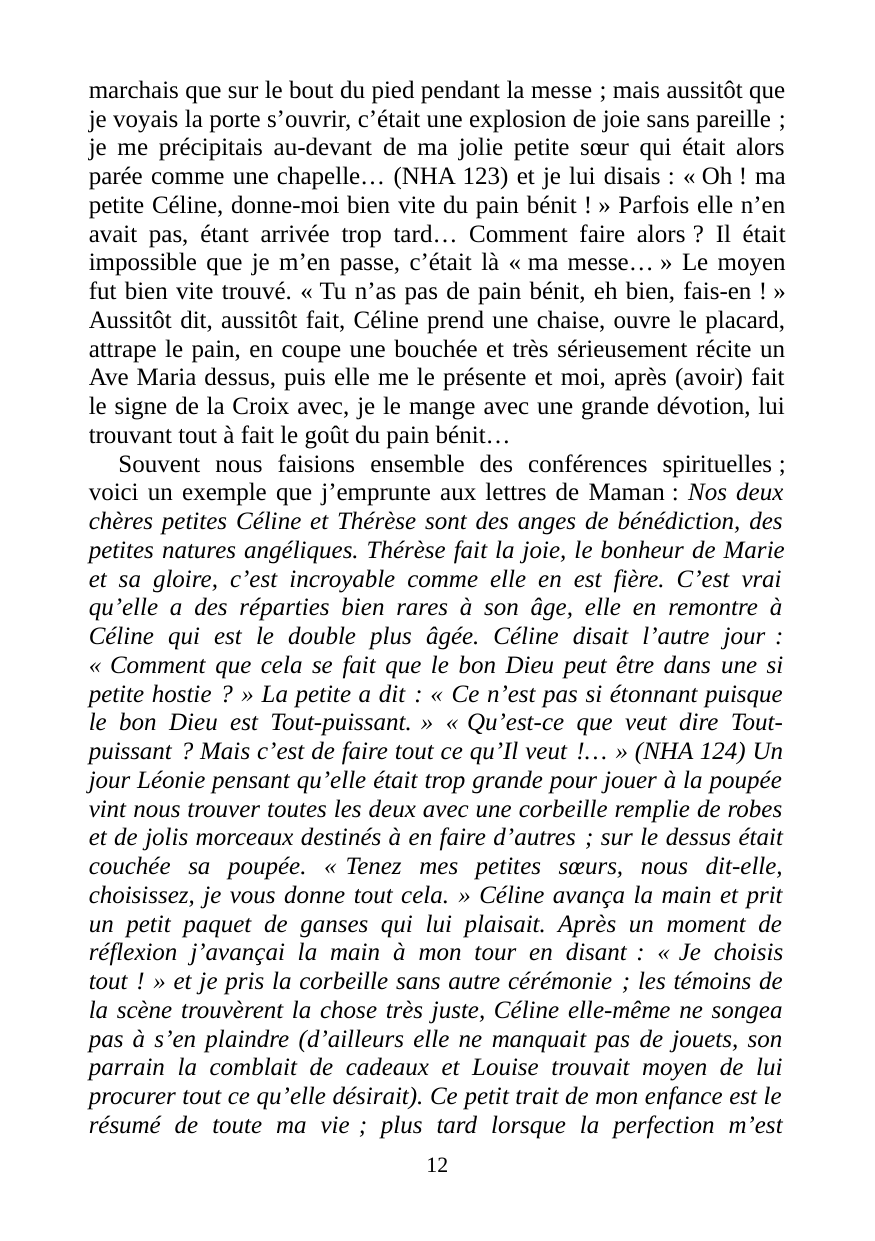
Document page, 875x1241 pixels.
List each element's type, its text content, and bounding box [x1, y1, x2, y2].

text marchais que sur le bout du pied pendant la messe ; mais aussitôt que je voyais la porte s’ouvrir, c’était une explosion de joie sans pareille ; je me précipitais au-devant de ma jolie petite sœur qui était alors parée comme une chapelle… (NHA 123) et je lui disais : « Oh ! ma petite Céline, donne-moi bien vite du pain bénit ! » Parfois elle n’en avait pas, étant arrivée trop tard… Comment faire alors ? Il était impossible que je m’en passe, c’était là « ma messe… » Le moyen fut bien vite trouvé. « Tu n’as pas de pain bénit, eh bien, fais-en ! » Aussitôt dit, aussitôt fait, Céline prend une chaise, ouvre le placard, attrape le pain, en coupe une bouchée et très sérieusement récite un Ave Maria dessus, puis elle me le présente et moi, après (avoir) fait le signe de la Croix avec, je le mange avec une grande dévotion, lui trouvant tout à fait le goût du pain bénit… [88, 75, 786, 449]
text Souvent nous faisions ensemble des conférences spirituelles ; voici un exemple que j’emprunte aux lettres de Maman : Nos deux chères petites Céline et Thérèse sont des anges de bénédiction, des petites natures angéliques. Thérèse fait la joie, le bonheur de Marie et sa gloire, c’est incroyable comme elle en est fière. C’est vrai qu’elle a des réparties bien rares à son âge, elle en remontre à Céline qui est le double plus âgée. Céline disait l’autre jour : « Comment que cela se fait que le bon Dieu peut être dans une si petite hostie ? » La petite a dit : « Ce n’est pas si étonnant puisque le bon Dieu est Tout-puissant. » « Qu’est-ce que veut dire Tout-puissant ? Mais c’est de faire tout ce qu’Il veut !… » (NHA 124) Un jour Léonie pensant qu’elle était trop grande pour jouer à la poupée vint nous trouver toutes les deux avec une corbeille remplie de robes et de jolis morceaux destinés à en faire d’autres ; sur le dessus était couchée sa poupée. « Tenez mes petites sœurs, nous dit-elle, choisissez, je vous donne tout cela. » Céline avança la main et prit un petit paquet de ganses qui lui plaisait. Après un moment de réflexion j’avançai la main à mon tour en disant : « Je choisis tout ! » et je pris la corbeille sans autre cérémonie ; les témoins de la scène trouvèrent la chose très juste, Céline elle-même ne songea pas à s’en plaindre (d’ailleurs elle ne manquait pas de jouets, son parrain la comblait de cadeaux et Louise trouvait moyen de lui procurer tout ce qu’elle désirait). Ce petit trait de mon enfance est le résumé de toute ma vie ; plus tard lorsque la perfection m’est [88, 449, 786, 1139]
